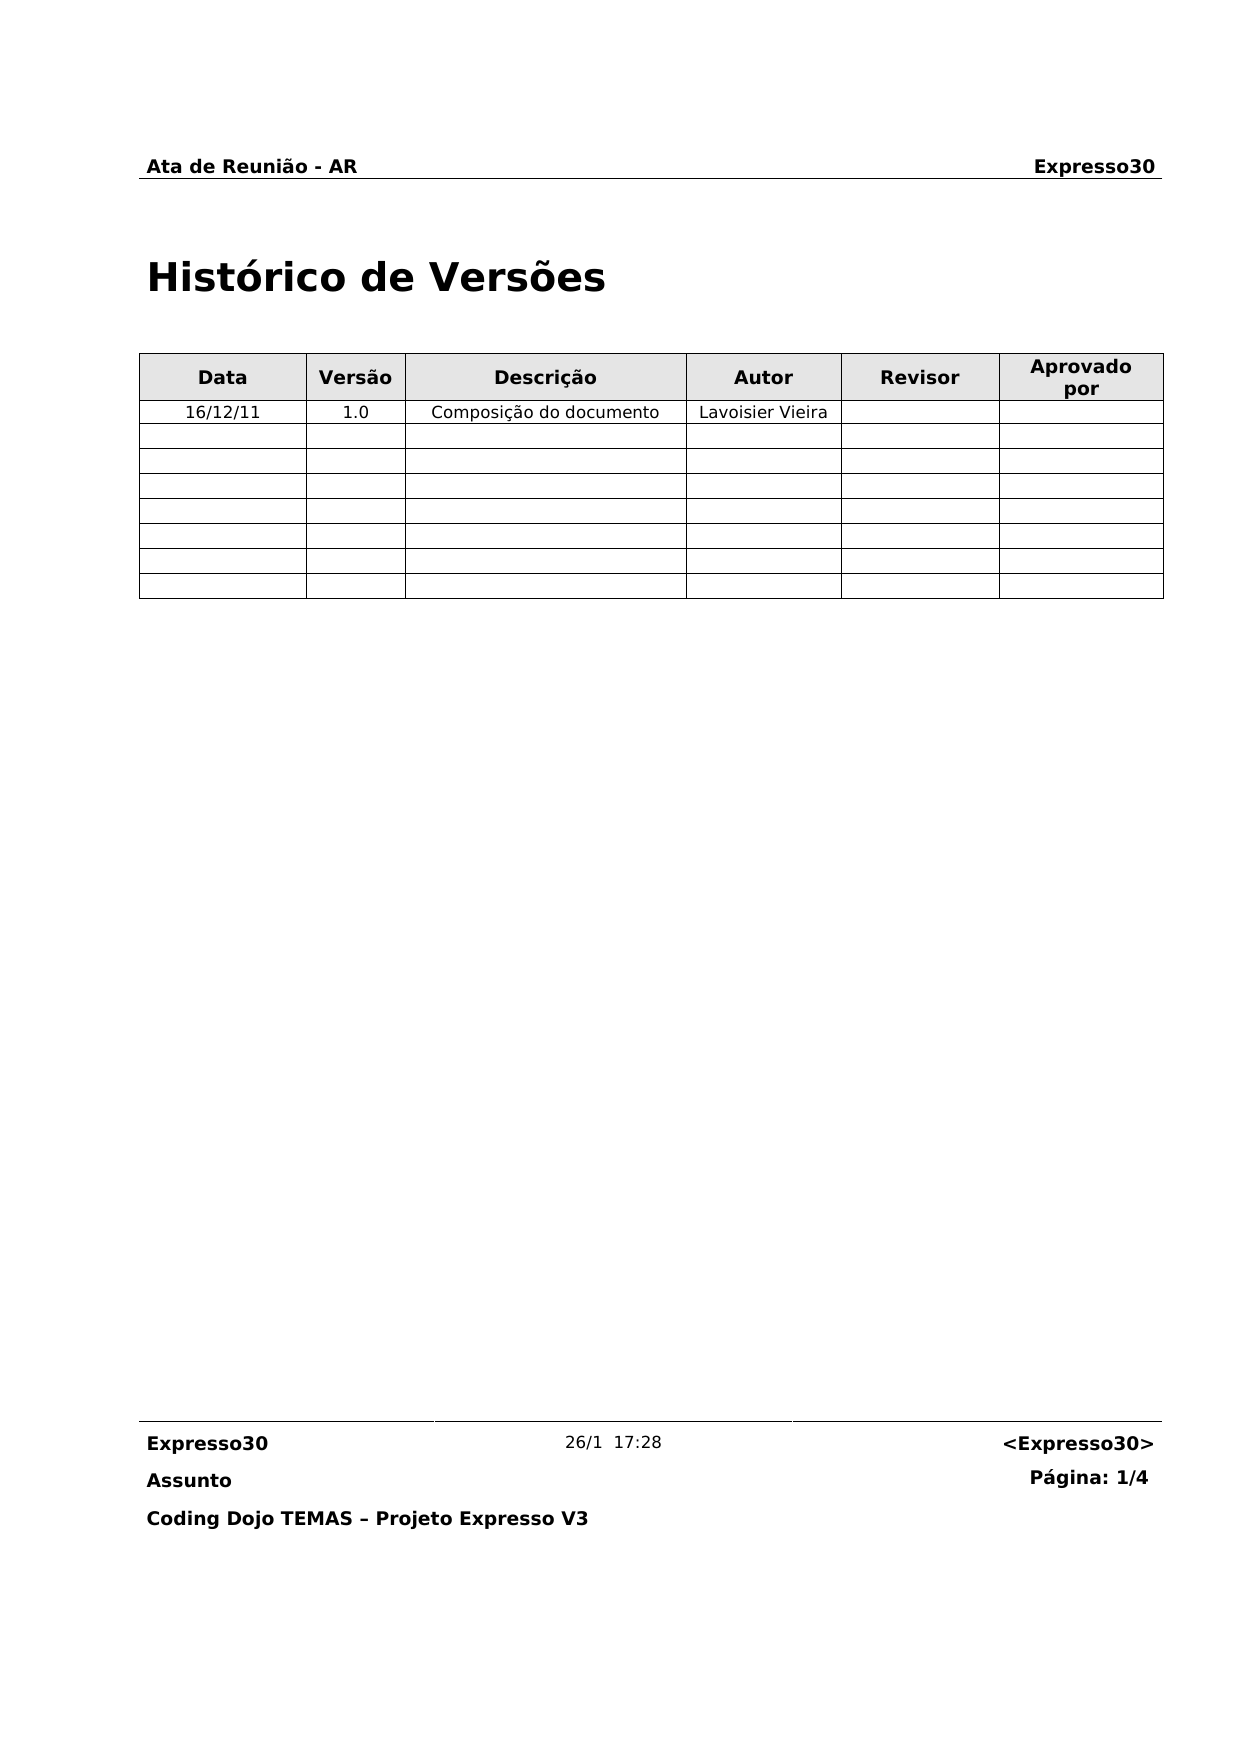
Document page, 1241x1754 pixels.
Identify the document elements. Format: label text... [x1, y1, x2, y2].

table_header Versão [307, 354, 405, 400]
table_cell [406, 574, 686, 598]
table_cell Lavoisier Vieira [687, 401, 841, 423]
table_cell [140, 574, 306, 598]
table_cell [140, 449, 306, 473]
table_cell [842, 574, 999, 598]
table_cell [140, 499, 306, 523]
table_cell [687, 449, 841, 473]
table_cell [842, 424, 999, 448]
table_header Descrição [406, 354, 686, 400]
table_cell [1000, 574, 1163, 598]
table_cell Composição do documento [406, 401, 686, 423]
table_cell [1000, 449, 1163, 473]
table_cell [406, 449, 686, 473]
table_cell [687, 549, 841, 573]
table_cell [140, 424, 306, 448]
table_header Aprovado por [1000, 354, 1163, 400]
table_cell [406, 499, 686, 523]
table_cell [1000, 401, 1163, 423]
table_cell [406, 524, 686, 548]
table_cell [687, 499, 841, 523]
table_cell [687, 474, 841, 498]
table_cell [842, 499, 999, 523]
table_cell [1000, 549, 1163, 573]
table_cell [307, 474, 405, 498]
table_cell 16/12/11 [140, 401, 306, 423]
table_header Revisor [842, 354, 999, 400]
table_cell [140, 524, 306, 548]
table_cell [842, 474, 999, 498]
table_cell [307, 574, 405, 598]
table_cell [842, 449, 999, 473]
table_cell [406, 549, 686, 573]
table_cell [687, 574, 841, 598]
table_cell [406, 474, 686, 498]
table_cell [687, 524, 841, 548]
table_cell [307, 449, 405, 473]
table_cell [1000, 474, 1163, 498]
table_cell [1000, 524, 1163, 548]
table_cell [842, 549, 999, 573]
table_cell [687, 424, 841, 448]
table_cell [1000, 424, 1163, 448]
table_header Autor [687, 354, 841, 400]
table_cell [1000, 499, 1163, 523]
table_cell 1.0 [307, 401, 405, 423]
table_cell [842, 401, 999, 423]
table_cell [307, 499, 405, 523]
table_cell [140, 549, 306, 573]
table_cell [307, 424, 405, 448]
table_cell [842, 524, 999, 548]
table_header Data [140, 354, 306, 400]
table_cell [307, 549, 405, 573]
table_header Histórico de Versões [139, 231, 1162, 301]
table_cell [406, 424, 686, 448]
table_cell [307, 524, 405, 548]
table_cell [140, 474, 306, 498]
